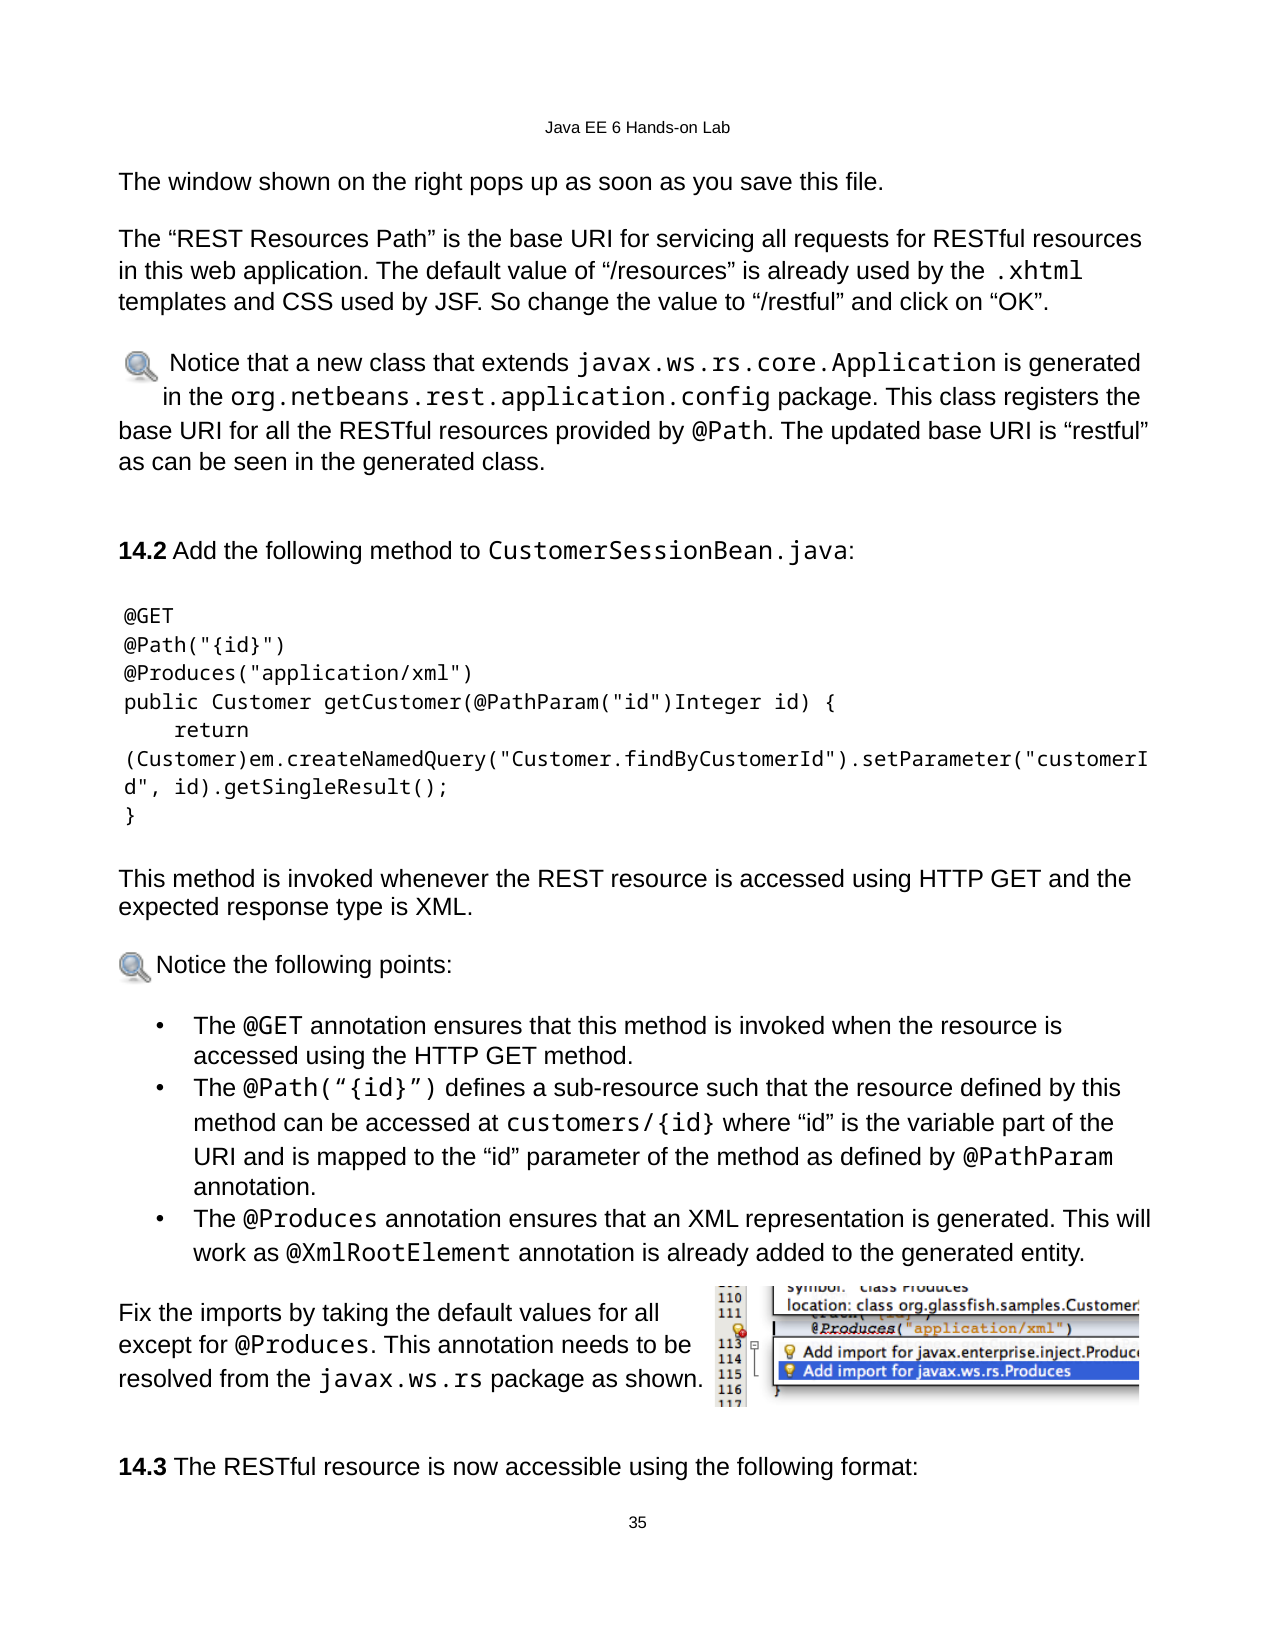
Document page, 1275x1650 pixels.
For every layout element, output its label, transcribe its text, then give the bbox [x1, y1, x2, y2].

text The “REST Resources Path” is the base URI for servicing all requests for RESTful resources in this web application. The default value of “/resources” is already used by the .xhtml templates and CSS used by JSF. So change the value to “/restful” and click on “OK”. [118, 224, 1157, 316]
picture [118, 951, 156, 986]
text The window shown on the right pops up as soon as you save this file. [118, 167, 1157, 196]
text Fix the imports by taking the default values for all except for @Produces. This annotation needs to be resolved from the javax.ws.rs package as shown. [118, 1298, 714, 1395]
text 14.2 Add the following method to CustomerSessionBean.java: [118, 533, 1157, 596]
text 14.3 The RESTful resource is now accessible using the following format: [118, 1452, 1157, 1481]
text Notice that a new class that extends javax.ws.rs.core.Application is generated in the org.netbeans.rest.application.config package. This class registers the base URI for all the RESTful resources provided by @Path. The updated base URI is “restful” as can be seen in the generated class. [118, 344, 1157, 476]
picture [124, 350, 163, 385]
picture [714, 1286, 1140, 1407]
list The @Produces annotation ensures that an XML representation is generated. This will work as @XmlRootElement annotation is already added to the generated entity. [156, 1201, 1157, 1269]
list The @GET annotation ensures that this method is invoked when the resource is accessed using the HTTP GET method. [156, 1007, 1157, 1070]
list The @Path(“{id}”) defines a sub-resource such that the resource defined by this method can be accessed at customers/{id} where “id” is the variable part of the URI and is mapped to the “id” parameter of the method as defined by @PathParam annotation. [156, 1070, 1157, 1201]
text This method is invoked whenever the REST resource is accessed using HTTP GET and the expected response type is XML. Notice the following points: [118, 835, 1157, 1007]
table_header @GET @Path("{id}") @Produces("application/xml") public Customer getCustomer(@PathParam("id")Integer id) { return (Customer)em.createNamedQuery("Customer.findByCustomerId").setParameter("customerId", id).getSingleResult(); } [118, 596, 1157, 835]
